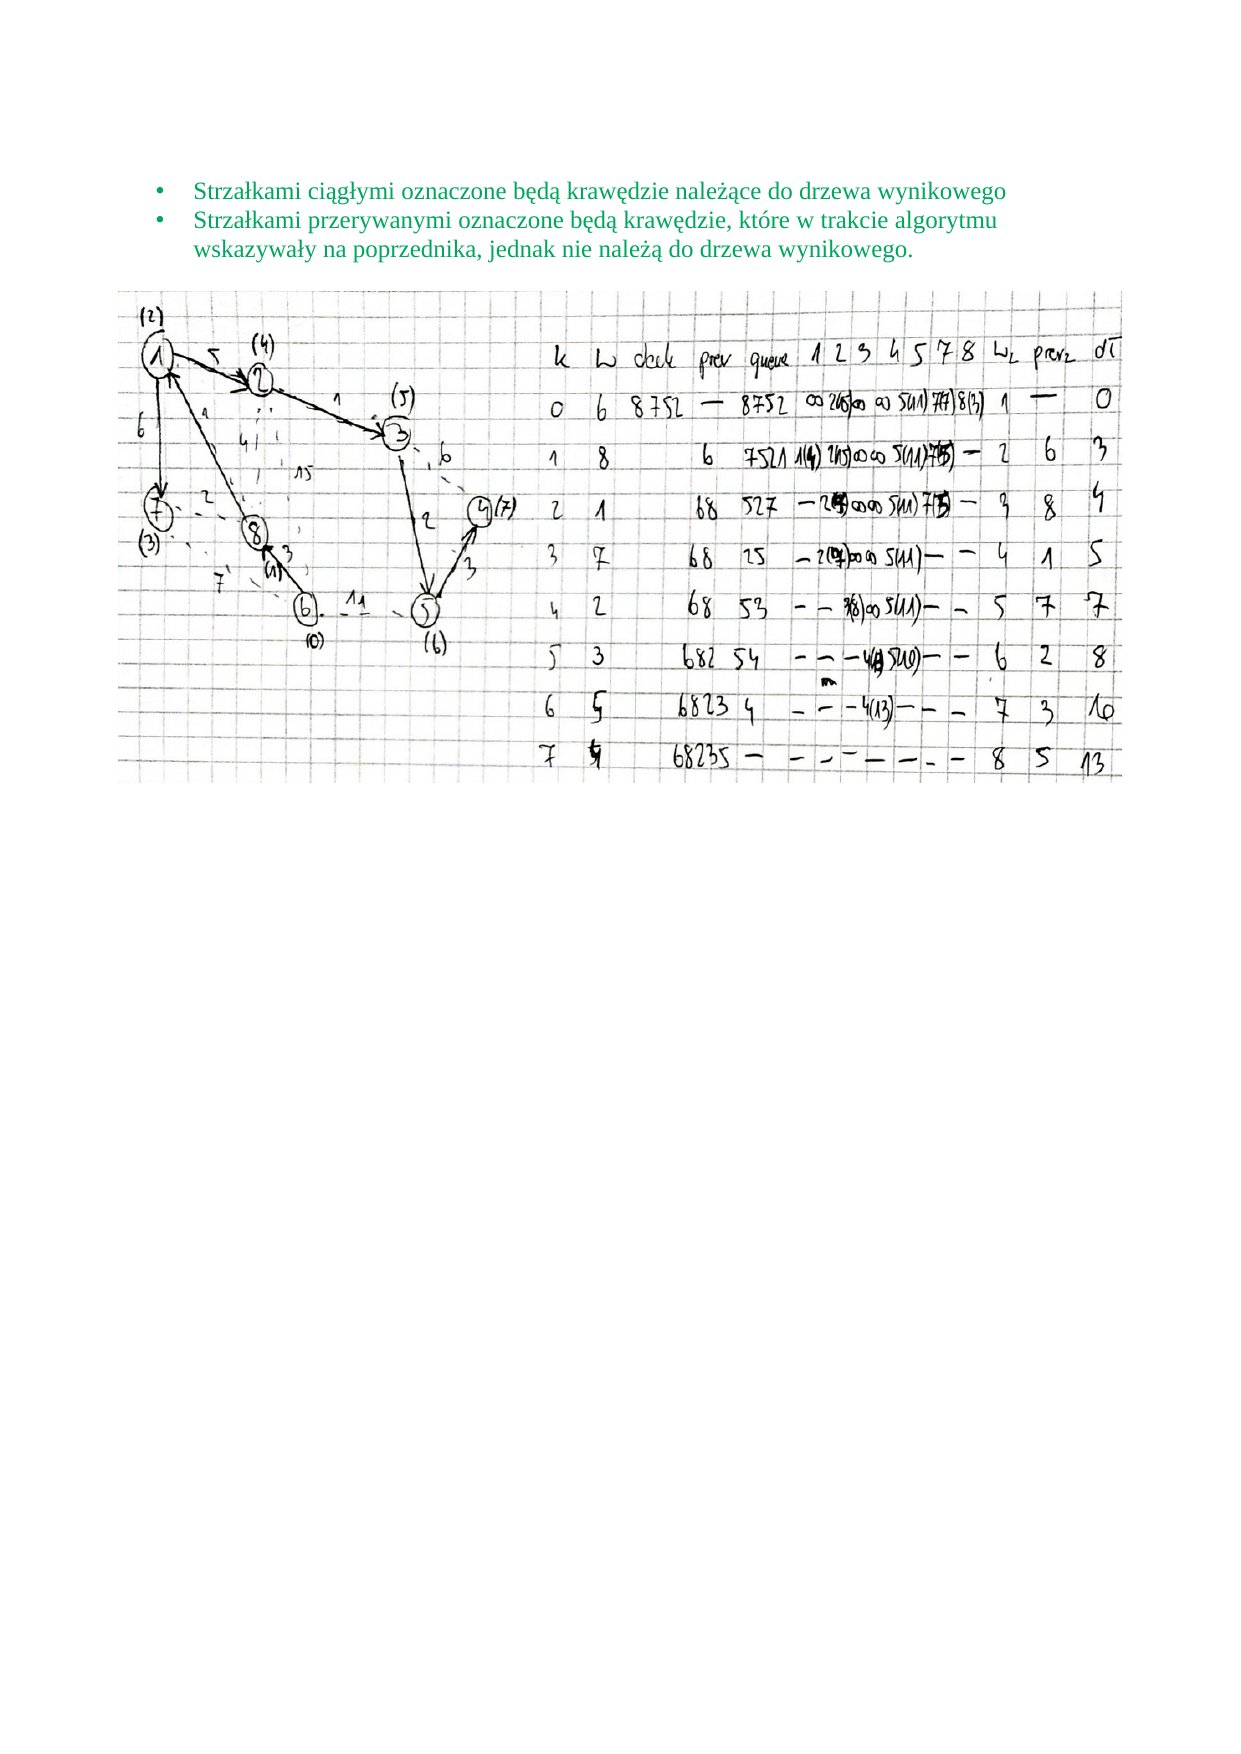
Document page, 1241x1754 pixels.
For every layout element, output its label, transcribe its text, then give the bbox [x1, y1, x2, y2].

list Strzałkami przerywanymi oznaczone będą krawędzie, które w trakcie algorytmu wskazywały na poprzednika, jednak nie należą do drzewa wynikowego. [156, 205, 1122, 263]
picture [118, 291, 1123, 783]
list Strzałkami ciągłymi oznaczone będą krawędzie należące do drzewa wynikowego [156, 176, 1122, 205]
